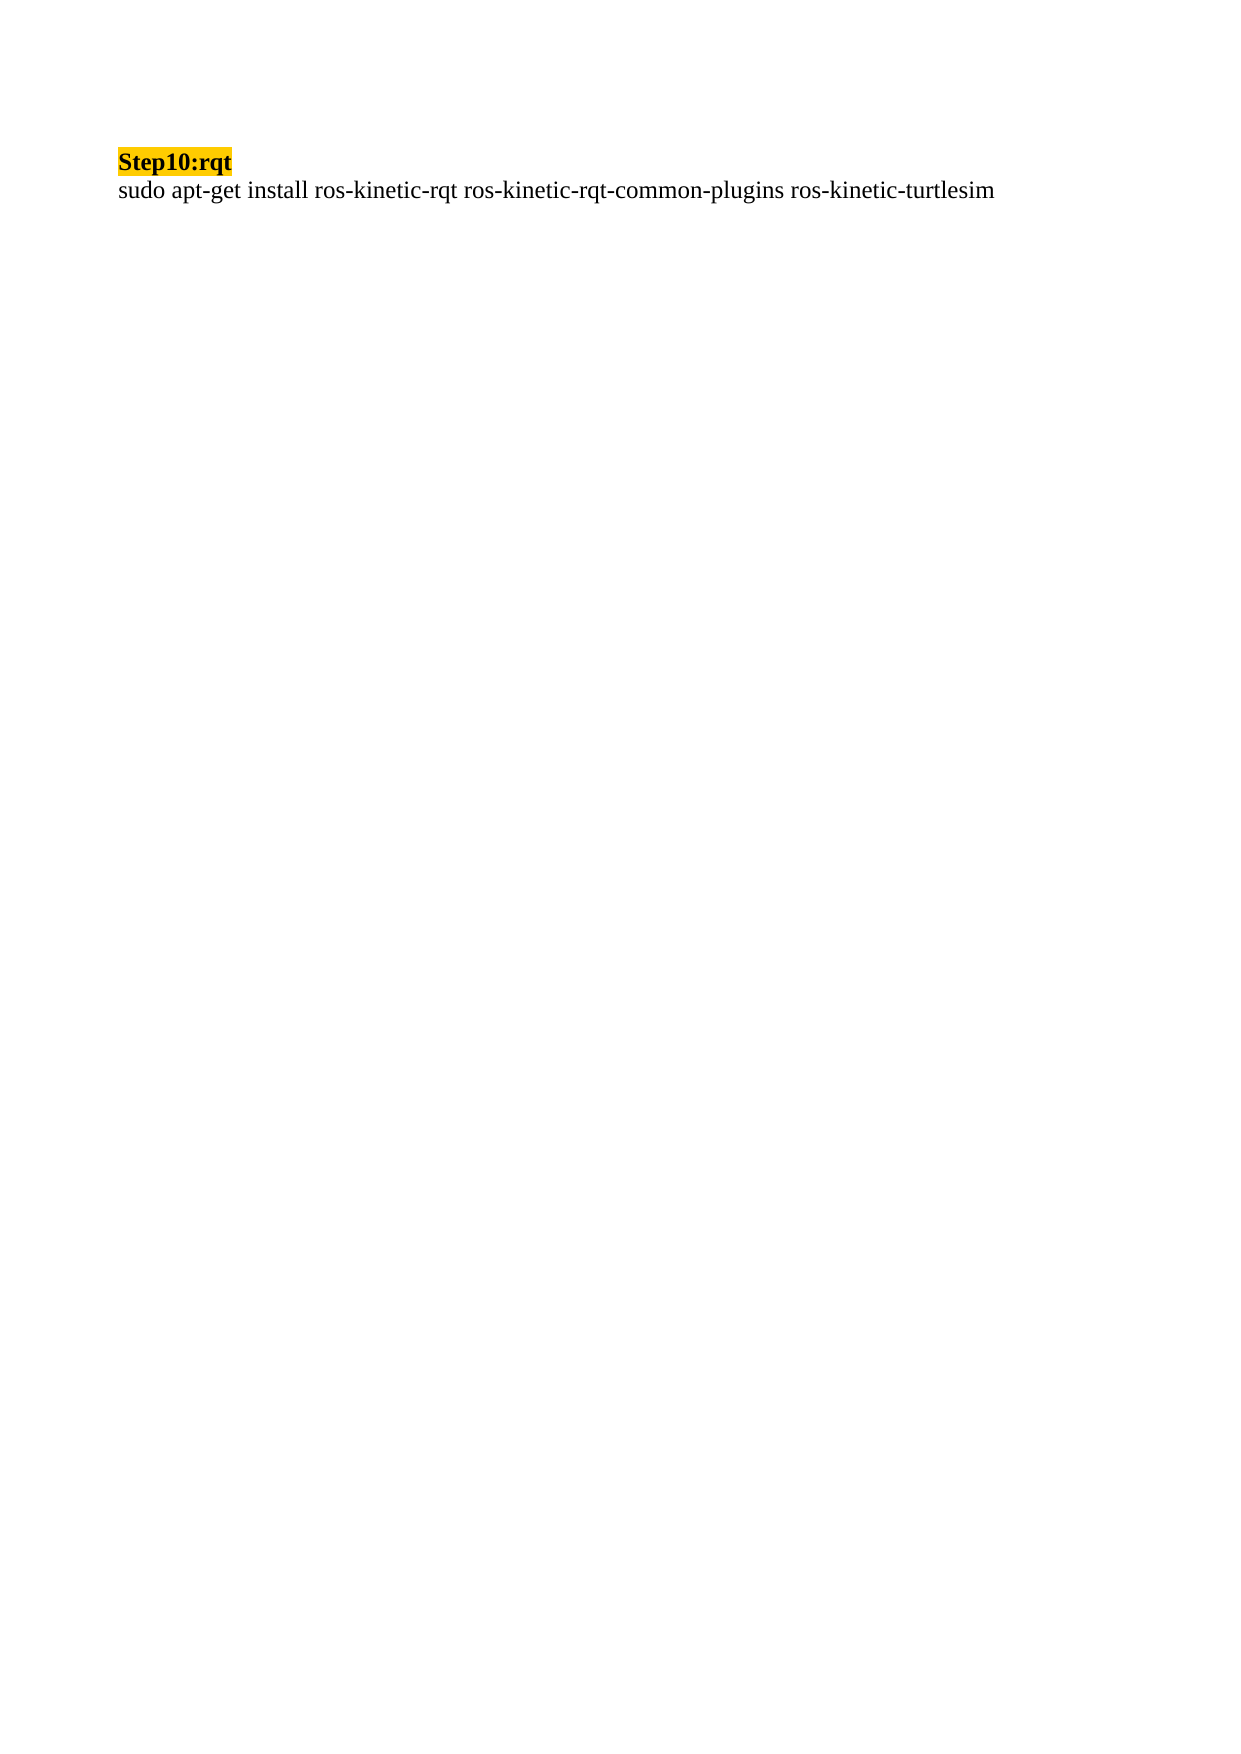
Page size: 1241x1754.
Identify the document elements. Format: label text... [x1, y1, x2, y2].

text Step10:rqt [118, 147, 1122, 176]
text sudo apt-get install ros-kinetic-rqt ros-kinetic-rqt-common-plugins ros-kinetic-turtlesim [118, 176, 1122, 204]
